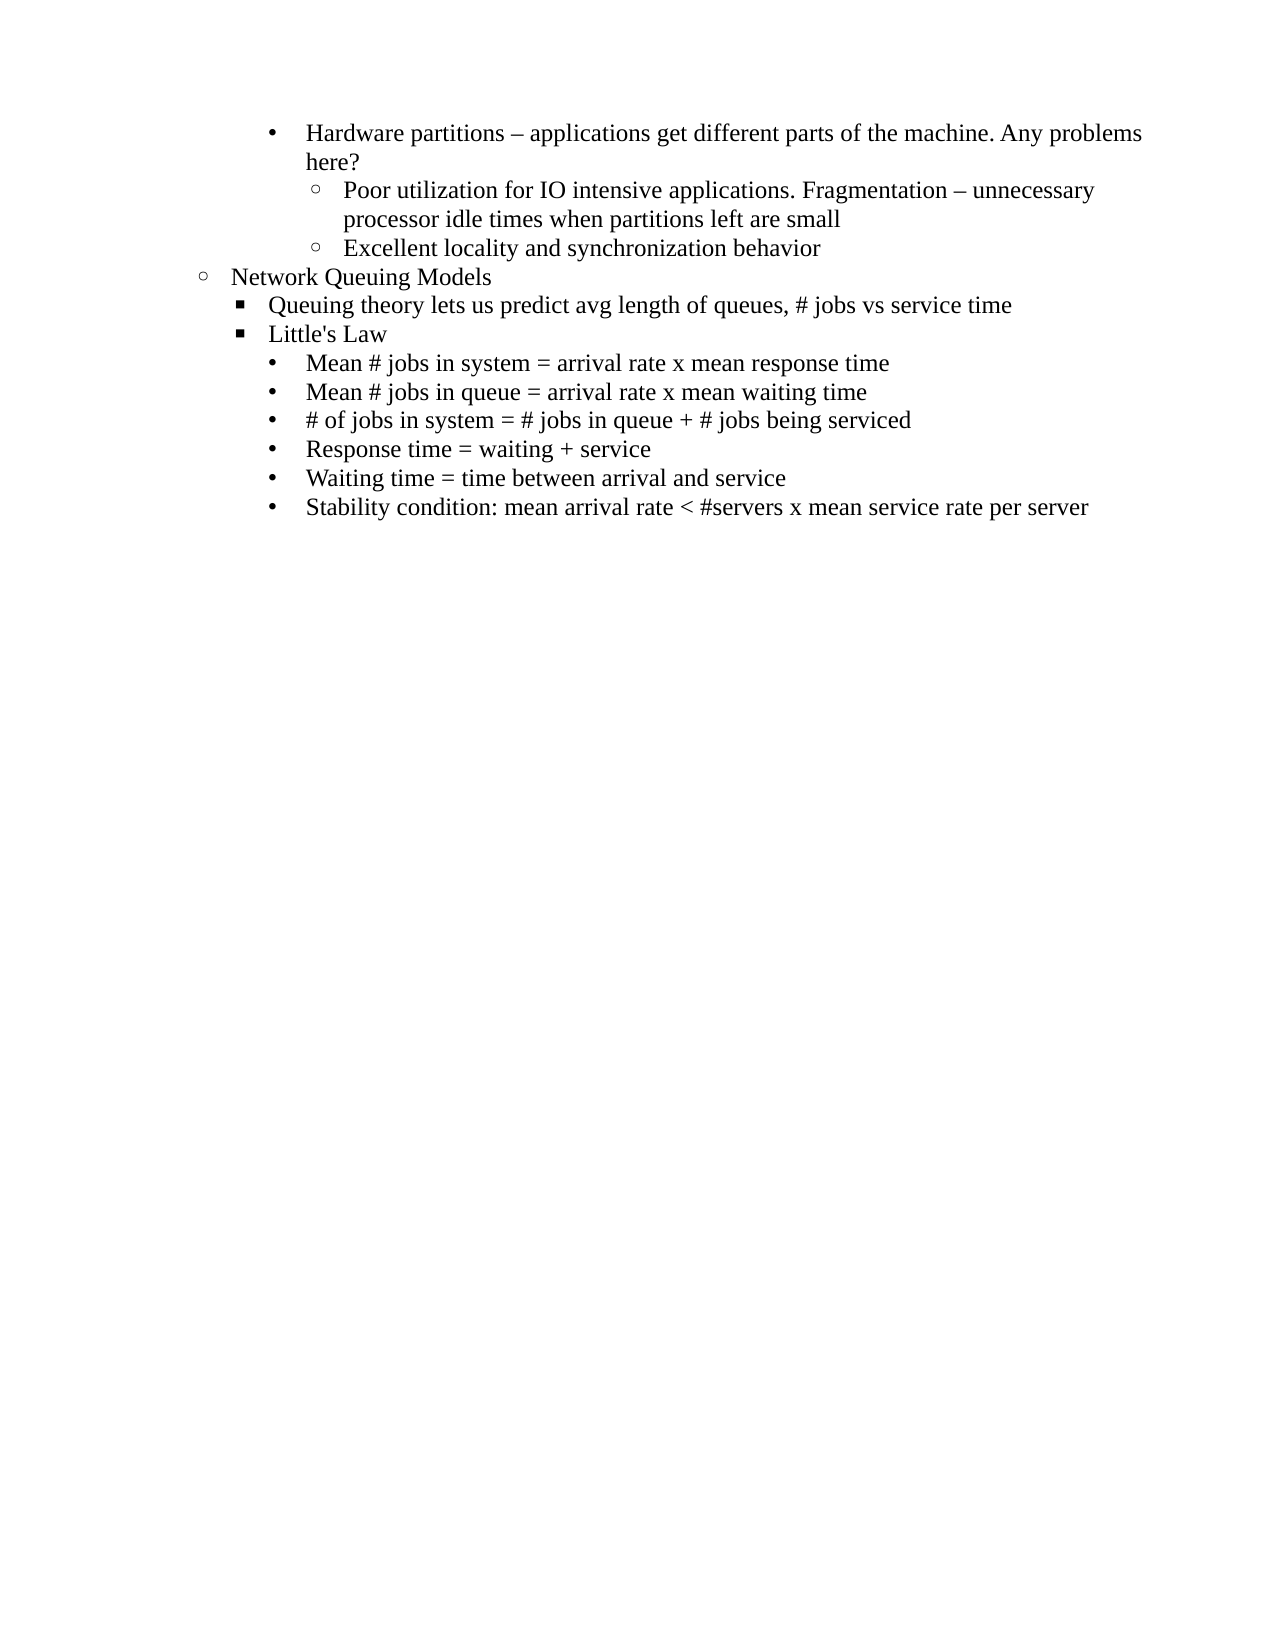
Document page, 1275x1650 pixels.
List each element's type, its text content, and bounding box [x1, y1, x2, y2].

list Excellent locality and synchronization behavior [306, 233, 1157, 262]
list Response time = waiting + service [268, 434, 1157, 463]
list Hardware partitions – applications get different parts of the machine. Any problems here? [268, 118, 1157, 176]
list Mean # jobs in system = arrival rate x mean response time [268, 348, 1157, 377]
list Queuing theory lets us predict avg length of queues, # jobs vs service time [231, 291, 1157, 319]
list Mean # jobs in queue = arrival rate x mean waiting time [268, 377, 1157, 406]
list Little's Law [231, 319, 1157, 348]
list Stability condition: mean arrival rate < #servers x mean service rate per server [268, 492, 1157, 521]
list Network Queuing Models [193, 262, 1157, 291]
list Waiting time = time between arrival and service [268, 463, 1157, 492]
list Poor utilization for IO intensive applications. Fragmentation – unnecessary processor idle times when partitions left are small [306, 176, 1157, 233]
list # of jobs in system = # jobs in queue + # jobs being serviced [268, 406, 1157, 434]
